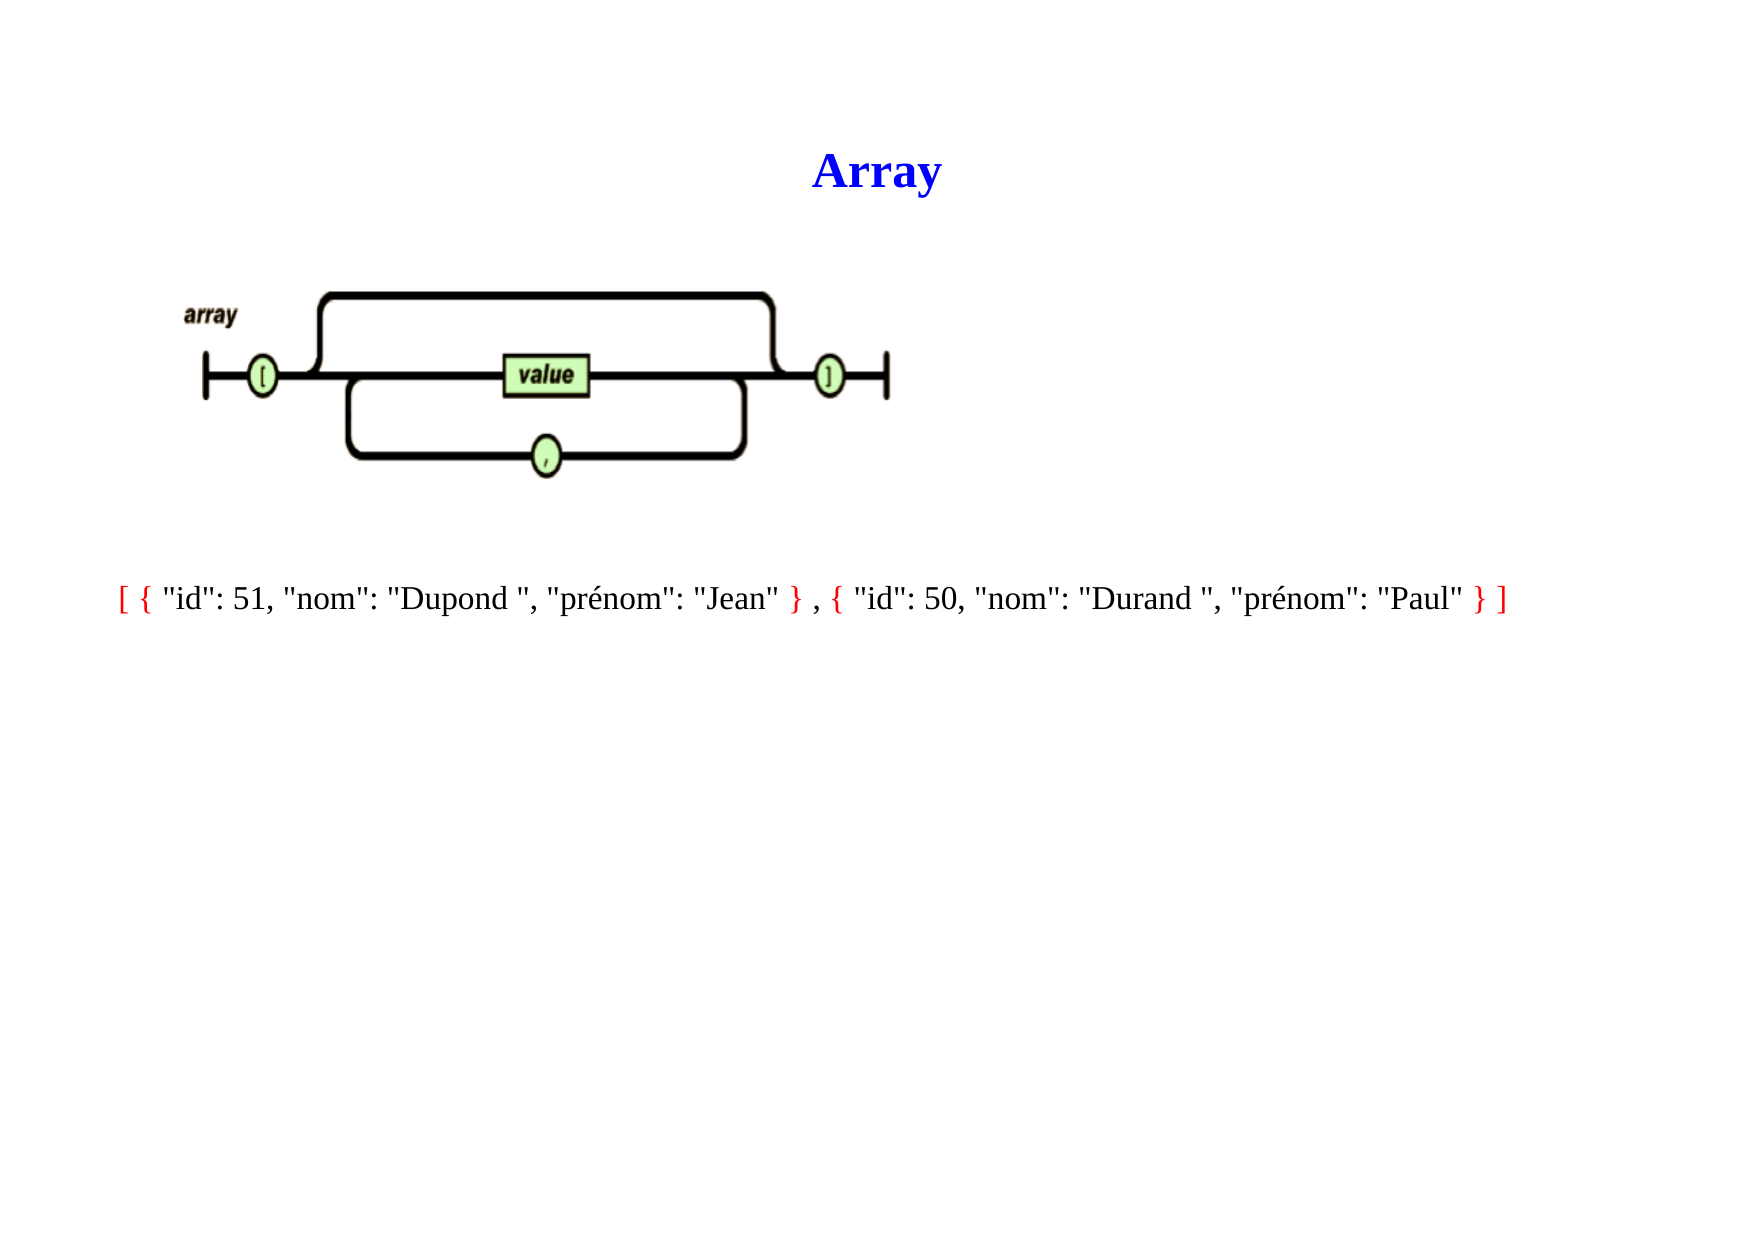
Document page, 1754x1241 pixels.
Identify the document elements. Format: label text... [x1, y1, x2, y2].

subtitle Array [118, 143, 1636, 198]
picture [136, 270, 909, 491]
text [ { "id": 51, "nom": "Dupond ", "prénom": "Jean" } , { "id": 50, "nom": "Durand ", "prénom": "Paul" } ] [118, 580, 1636, 617]
